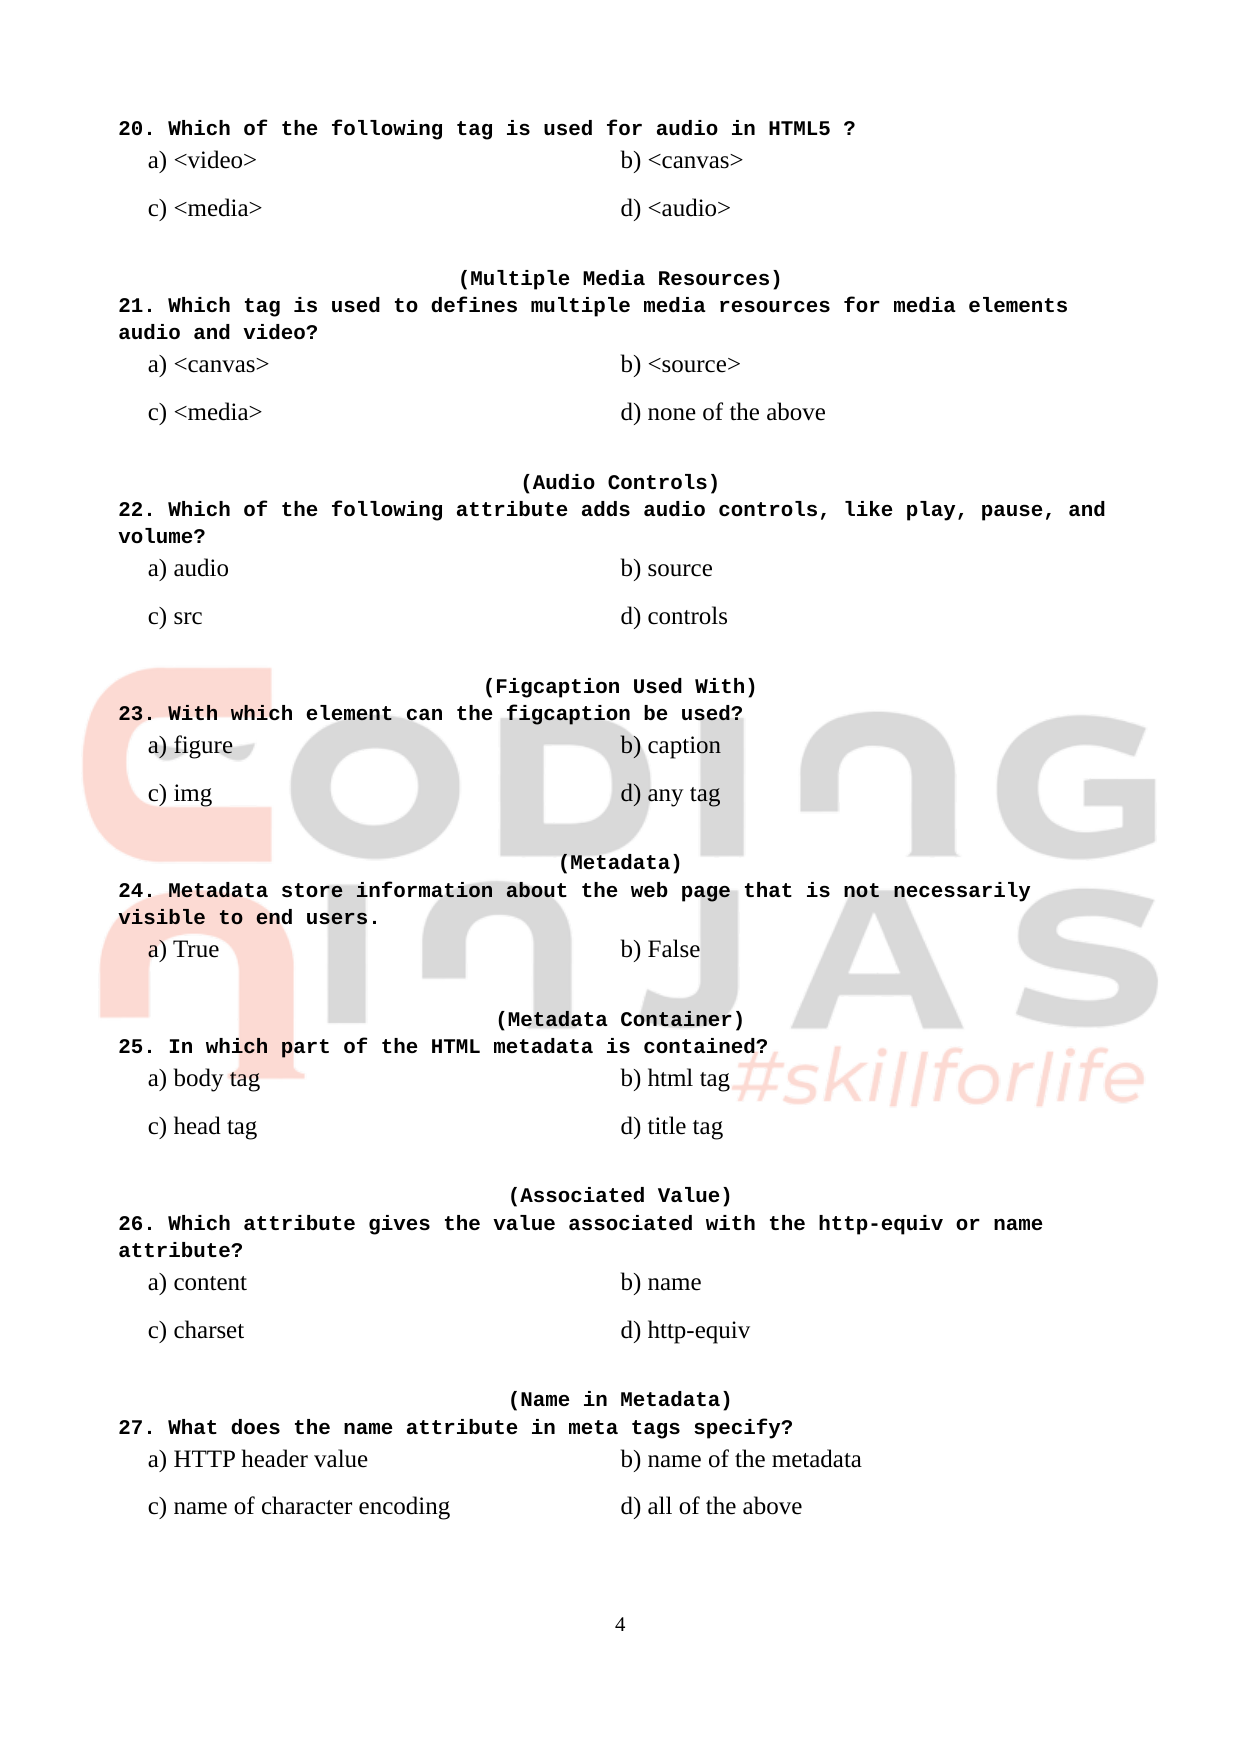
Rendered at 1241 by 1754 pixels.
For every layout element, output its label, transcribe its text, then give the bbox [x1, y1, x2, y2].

text c) src d) controls [148, 601, 1122, 629]
text 26. Which attribute gives the value associated with the http-equiv or name attribute? [118, 1213, 1122, 1263]
text a) figure b) caption [148, 730, 1122, 759]
text c) name of character encoding d) all of the above [148, 1491, 1122, 1520]
text a) <video> b) <canvas> [148, 145, 1122, 174]
text 21. Which tag is used to defines multiple media resources for media elements audio and video? [118, 295, 1122, 346]
text a) HTTP header value b) name of the metadata [148, 1444, 1122, 1473]
text c) <media> d) none of the above [148, 397, 1122, 426]
text c) <media> d) <audio> [148, 193, 1122, 222]
text (Associated Value) [118, 1186, 1122, 1209]
text a) audio b) source [148, 553, 1122, 582]
text c) img d) any tag [148, 778, 1122, 806]
text 24. Metadata store information about the web page that is not necessarily visible to end users. [118, 879, 1122, 930]
text (Metadata Container) [118, 1009, 1122, 1032]
text 22. Which of the following attribute adds audio controls, like play, pause, and volume? [118, 499, 1122, 550]
text (Metadata) [118, 852, 1122, 876]
text (Multiple Media Resources) [118, 268, 1122, 291]
text 25. In which part of the HTML metadata is contained? [118, 1036, 1122, 1059]
text 23. With which element can the figcaption be used? [118, 703, 1122, 726]
text a) <canvas> b) <source> [148, 349, 1122, 378]
text c) charset d) http-equiv [148, 1315, 1122, 1343]
text 27. What does the name attribute in meta tags specify? [118, 1417, 1122, 1440]
text a) body tag b) html tag [148, 1063, 1122, 1092]
text c) head tag d) title tag [148, 1111, 1122, 1139]
text 20. Which of the following tag is used for audio in HTML5 ? [118, 118, 1122, 142]
text a) content b) name [148, 1267, 1122, 1296]
text (Audio Controls) [118, 472, 1122, 495]
text (Figcaption Used With) [118, 676, 1122, 699]
text a) True b) False [148, 934, 1122, 963]
text (Name in Metadata) [118, 1389, 1122, 1413]
